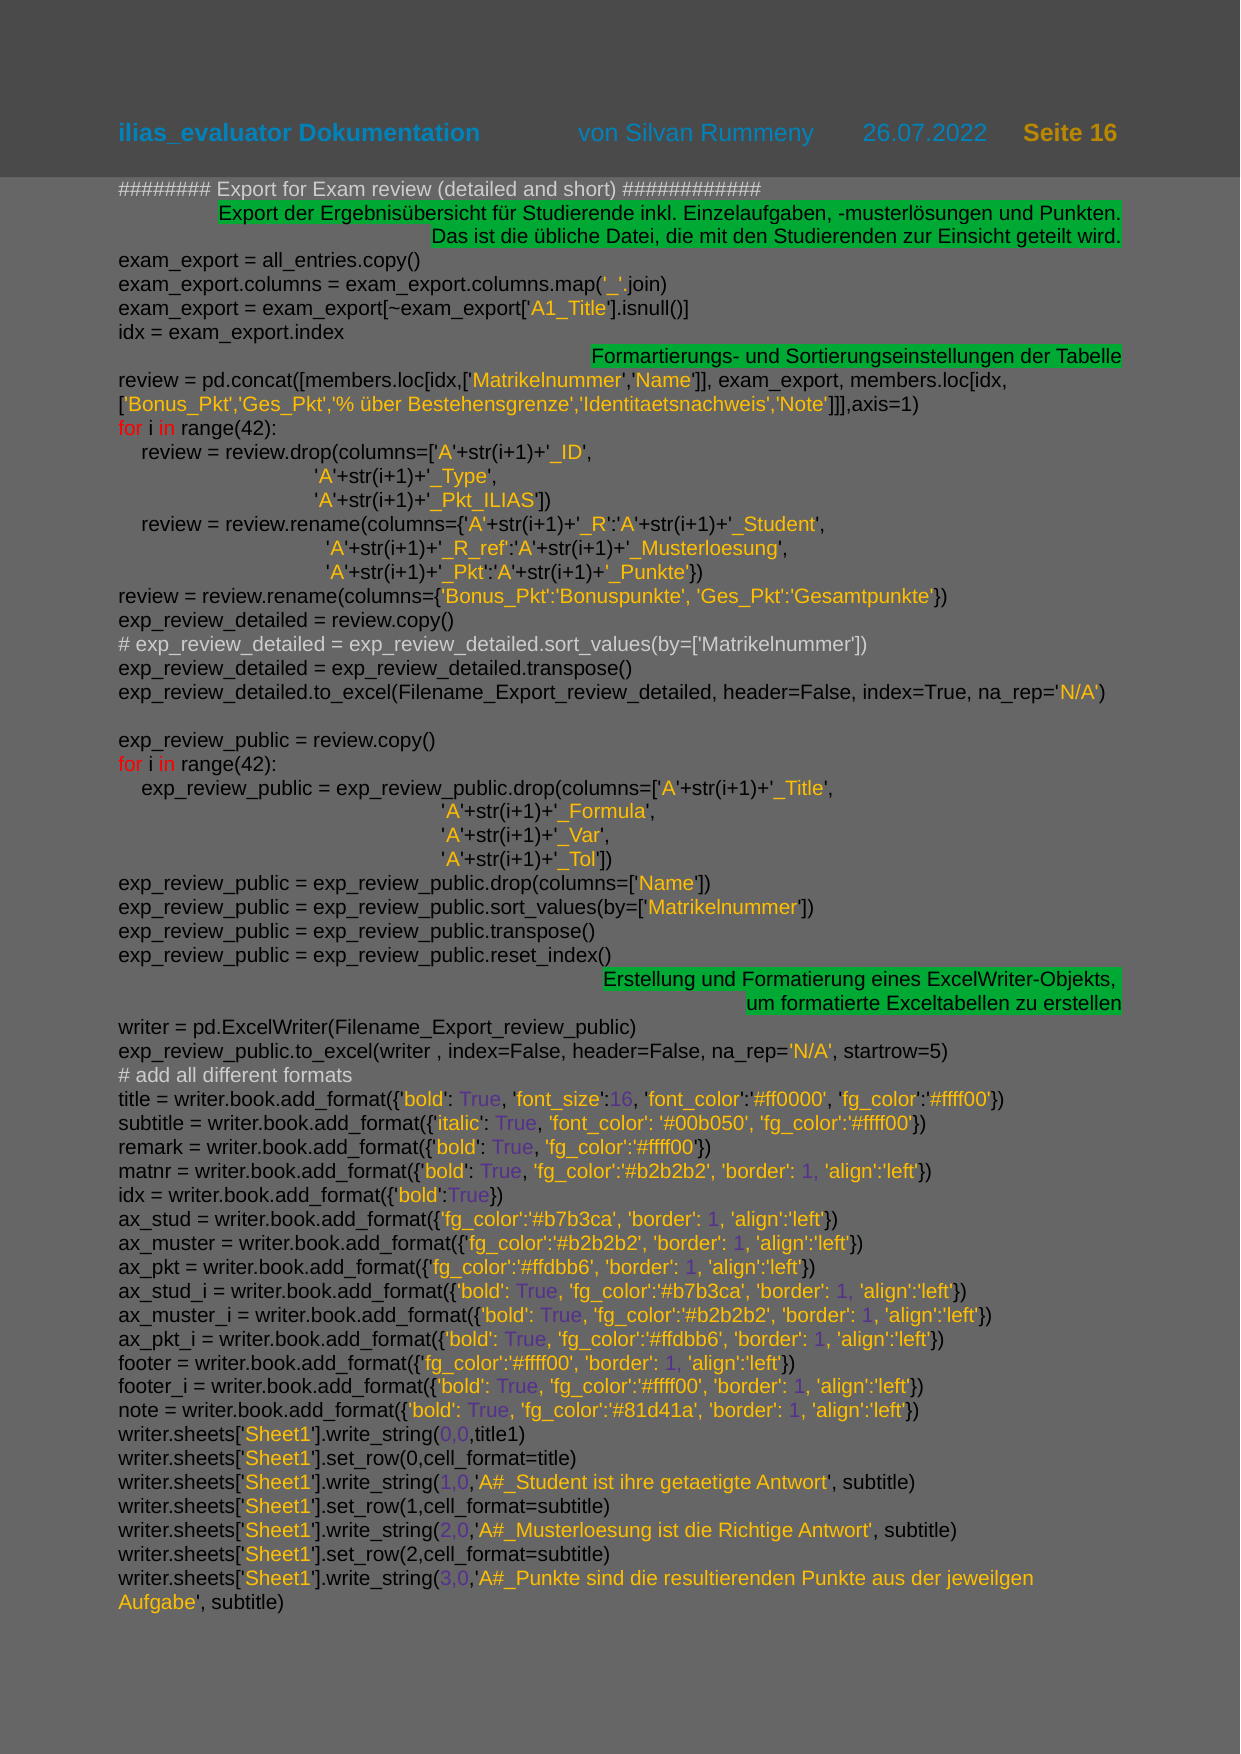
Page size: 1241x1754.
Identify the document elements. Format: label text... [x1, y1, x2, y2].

text 'A'+str(i+1)+'_Type', [118, 464, 1122, 488]
text idx = exam_export.index [118, 320, 1122, 344]
text exam_export.columns = exam_export.columns.map('_'.join) [118, 272, 1122, 296]
text for i in range(42): [118, 751, 1122, 775]
text Das ist die übliche Datei, die mit den Studierenden zur Einsicht geteilt wird. [118, 224, 1122, 248]
text exp_review_detailed.to_excel(Filename_Export_review_detailed, header=False, index=True, na_rep='N/A') [118, 679, 1122, 703]
text ax_muster_i = writer.book.add_format({'bold': True, 'fg_color':'#b2b2b2', 'border': 1, 'align':'left'}) [118, 1302, 1122, 1326]
text um formatierte Exceltabellen zu erstellen [118, 991, 1122, 1015]
text Formartierungs- und Sortierungseinstellungen der Tabelle [118, 344, 1122, 368]
text exam_export = exam_export[~exam_export['A1_Title'].isnull()] [118, 296, 1122, 320]
text exam_export = all_entries.copy() [118, 248, 1122, 272]
text Erstellung und Formatierung eines ExcelWriter-Objekts, [118, 967, 1122, 991]
text ######## Export for Exam review (detailed and short) ############ [118, 178, 1122, 200]
text writer.sheets['Sheet1'].set_row(2,cell_format=subtitle) [118, 1542, 1122, 1566]
text exp_review_detailed = review.copy() [118, 608, 1122, 632]
text review = review.rename(columns={'A'+str(i+1)+'_R':'A'+str(i+1)+'_Student', [118, 512, 1122, 536]
text writer.sheets['Sheet1'].set_row(1,cell_format=subtitle) [118, 1494, 1122, 1518]
text remark = writer.book.add_format({'bold': True, 'fg_color':'#ffff00'}) [118, 1135, 1122, 1159]
text exp_review_public = exp_review_public.transpose() [118, 919, 1122, 943]
text exp_review_public = exp_review_public.drop(columns=['Name']) [118, 871, 1122, 895]
text 'A'+str(i+1)+'_Formula', [118, 799, 1122, 823]
text writer = pd.ExcelWriter(Filename_Export_review_public) [118, 1015, 1122, 1039]
text footer_i = writer.book.add_format({'bold': True, 'fg_color':'#ffff00', 'border': 1, 'align':'left'}) [118, 1374, 1122, 1398]
text ax_stud = writer.book.add_format({'fg_color':'#b7b3ca', 'border': 1, 'align':'left'}) [118, 1207, 1122, 1231]
text review = review.rename(columns={'Bonus_Pkt':'Bonuspunkte', 'Ges_Pkt':'Gesamtpunkte'}) [118, 584, 1122, 608]
text exp_review_detailed = exp_review_detailed.transpose() [118, 656, 1122, 679]
text Export der Ergebnisübersicht für Studierende inkl. Einzelaufgaben, -musterlösungen und Punkten. [118, 200, 1122, 224]
text ax_muster = writer.book.add_format({'fg_color':'#b2b2b2', 'border': 1, 'align':'left'}) [118, 1231, 1122, 1254]
text exp_review_public = exp_review_public.drop(columns=['A'+str(i+1)+'_Title', [118, 775, 1122, 799]
text note = writer.book.add_format({'bold': True, 'fg_color':'#81d41a', 'border': 1, 'align':'left'}) [118, 1398, 1122, 1422]
text 'A'+str(i+1)+'_R_ref':'A'+str(i+1)+'_Musterloesung', [118, 536, 1122, 560]
text writer.sheets['Sheet1'].write_string(3,0,'A#_Punkte sind die resultierenden Punkte aus der jeweilgen Aufgabe', subtitle) [118, 1566, 1122, 1614]
text exp_review_public = exp_review_public.sort_values(by=['Matrikelnummer']) [118, 895, 1122, 919]
text exp_review_public.to_excel(writer , index=False, header=False, na_rep='N/A', startrow=5) [118, 1039, 1122, 1063]
text 'A'+str(i+1)+'_Var', [118, 823, 1122, 847]
text 'A'+str(i+1)+'_Tol']) [118, 847, 1122, 871]
text 'A'+str(i+1)+'_Pkt':'A'+str(i+1)+'_Punkte'}) [118, 560, 1122, 584]
text title = writer.book.add_format({'bold': True, 'font_size':16, 'font_color':'#ff0000', 'fg_color':'#ffff00'}) [118, 1087, 1122, 1111]
text idx = writer.book.add_format({'bold':True}) [118, 1183, 1122, 1207]
text for i in range(42): [118, 416, 1122, 440]
text ax_pkt = writer.book.add_format({'fg_color':'#ffdbb6', 'border': 1, 'align':'left'}) [118, 1254, 1122, 1278]
text 'A'+str(i+1)+'_Pkt_ILIAS']) [118, 488, 1122, 512]
text # add all different formats [118, 1063, 1122, 1087]
text review = review.drop(columns=['A'+str(i+1)+'_ID', [118, 440, 1122, 464]
text subtitle = writer.book.add_format({'italic': True, 'font_color': '#00b050', 'fg_color':'#ffff00'}) [118, 1111, 1122, 1135]
text exp_review_public = review.copy() [118, 727, 1122, 751]
text writer.sheets['Sheet1'].write_string(2,0,'A#_Musterloesung ist die Richtige Antwort', subtitle) [118, 1518, 1122, 1542]
text matnr = writer.book.add_format({'bold': True, 'fg_color':'#b2b2b2', 'border': 1, 'align':'left'}) [118, 1159, 1122, 1183]
text writer.sheets['Sheet1'].set_row(0,cell_format=title) [118, 1446, 1122, 1470]
text writer.sheets['Sheet1'].write_string(1,0,'A#_Student ist ihre getaetigte Antwort', subtitle) [118, 1470, 1122, 1494]
text footer = writer.book.add_format({'fg_color':'#ffff00', 'border': 1, 'align':'left'}) [118, 1350, 1122, 1374]
text ax_stud_i = writer.book.add_format({'bold': True, 'fg_color':'#b7b3ca', 'border': 1, 'align':'left'}) [118, 1278, 1122, 1302]
text writer.sheets['Sheet1'].write_string(0,0,title1) [118, 1422, 1122, 1446]
text # exp_review_detailed = exp_review_detailed.sort_values(by=['Matrikelnummer']) [118, 632, 1122, 656]
text review = pd.concat([members.loc[idx,['Matrikelnummer','Name']], exam_export, members.loc[idx,['Bonus_Pkt','Ges_Pkt','% über Bestehensgrenze','Identitaetsnachweis','Note']]],axis=1) [118, 368, 1122, 416]
text ax_pkt_i = writer.book.add_format({'bold': True, 'fg_color':'#ffdbb6', 'border': 1, 'align':'left'}) [118, 1326, 1122, 1350]
text exp_review_public = exp_review_public.reset_index() [118, 943, 1122, 967]
